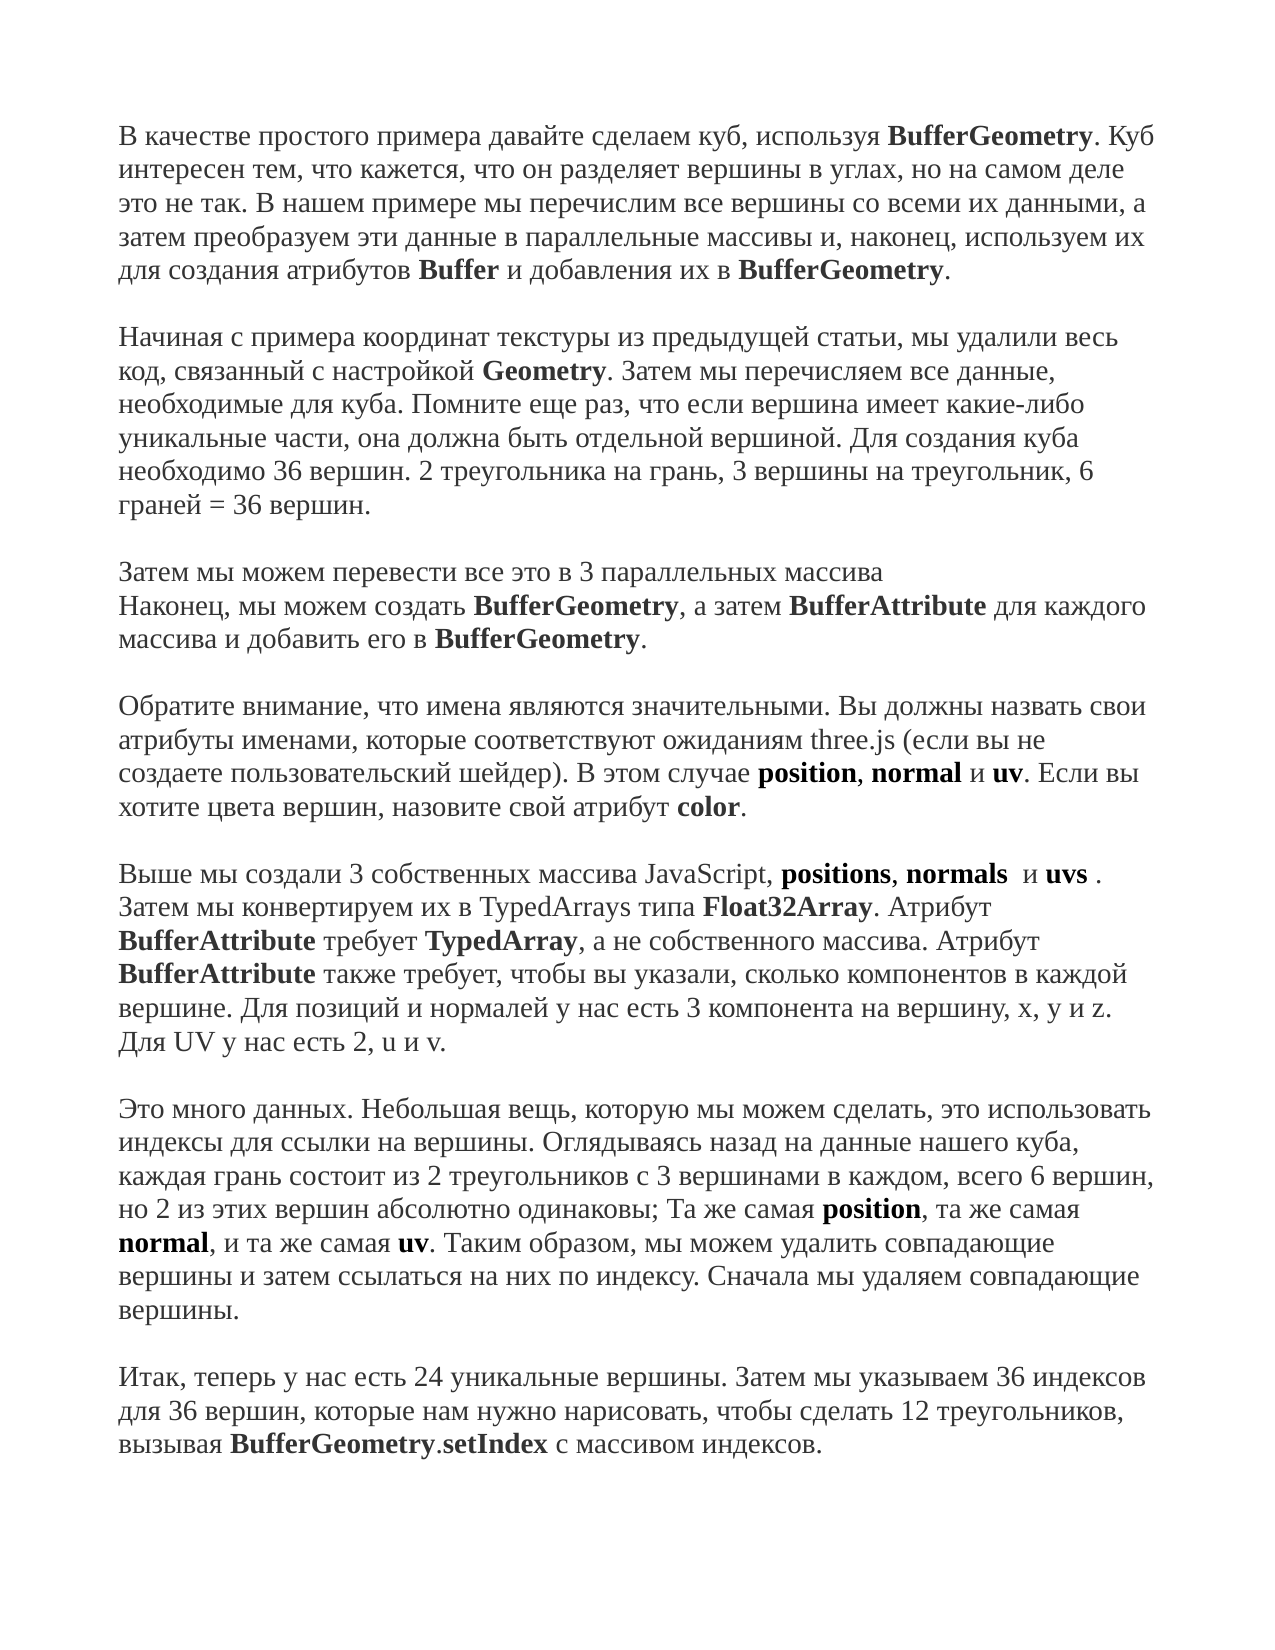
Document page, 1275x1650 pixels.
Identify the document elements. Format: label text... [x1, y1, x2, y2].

text Начиная с примера координат текстуры из предыдущей статьи, мы удалили весь код, связанный с настройкой Geometry. Затем мы перечисляем все данные, необходимые для куба. Помните еще раз, что если вершина имеет какие-либо уникальные части, она должна быть отдельной вершиной. Для создания куба необходимо 36 вершин. 2 треугольника на грань, 3 вершины на треугольник, 6 граней = 36 вершин. [118, 319, 1157, 521]
text Обратите внимание, что имена являются значительными. Вы должны назвать свои атрибуты именами, которые соответствуют ожиданиям three.js (если вы не создаете пользовательский шейдер). В этом случае position, normal и uv. Если вы хотите цвета вершин, назовите свой атрибут color. [118, 688, 1157, 822]
text В качестве простого примера давайте сделаем куб, используя BufferGeometry. Куб интересен тем, что кажется, что он разделяет вершины в углах, но на самом деле это не так. В нашем примере мы перечислим все вершины со всеми их данными, а затем преобразуем эти данные в параллельные массивы и, наконец, используем их для создания атрибутов Buffer и добавления их в BufferGeometry. [118, 118, 1157, 286]
text Выше мы создали 3 собственных массива JavaScript, positions, normals и uvs . Затем мы конвертируем их в TypedArrays типа Float32Array. Атрибут BufferAttribute требует TypedArray, а не собственного массива. Атрибут BufferAttribute также требует, чтобы вы указали, сколько компонентов в каждой вершине. Для позиций и нормалей у нас есть 3 компонента на вершину, x, y и z. Для UV у нас есть 2, u и v. [118, 856, 1157, 1057]
text Итак, теперь у нас есть 24 уникальные вершины. Затем мы указываем 36 индексов для 36 вершин, которые нам нужно нарисовать, чтобы сделать 12 треугольников, вызывая BufferGeometry.setIndex с массивом индексов. [118, 1359, 1157, 1460]
text Это много данных. Небольшая вещь, которую мы можем сделать, это использовать индексы для ссылки на вершины. Оглядываясь назад на данные нашего куба, каждая грань состоит из 2 треугольников с 3 вершинами в каждом, всего 6 вершин, но 2 из этих вершин абсолютно одинаковы; Та же самая position, та же самая normal, и та же самая uv. Таким образом, мы можем удалить совпадающие вершины и затем ссылаться на них по индексу. Сначала мы удаляем совпадающие вершины. [118, 1091, 1157, 1326]
text Наконец, мы можем создать BufferGeometry, а затем BufferAttribute для каждого массива и добавить его в BufferGeometry. [118, 588, 1157, 655]
text Затем мы можем перевести все это в 3 параллельных массива [118, 554, 1157, 588]
